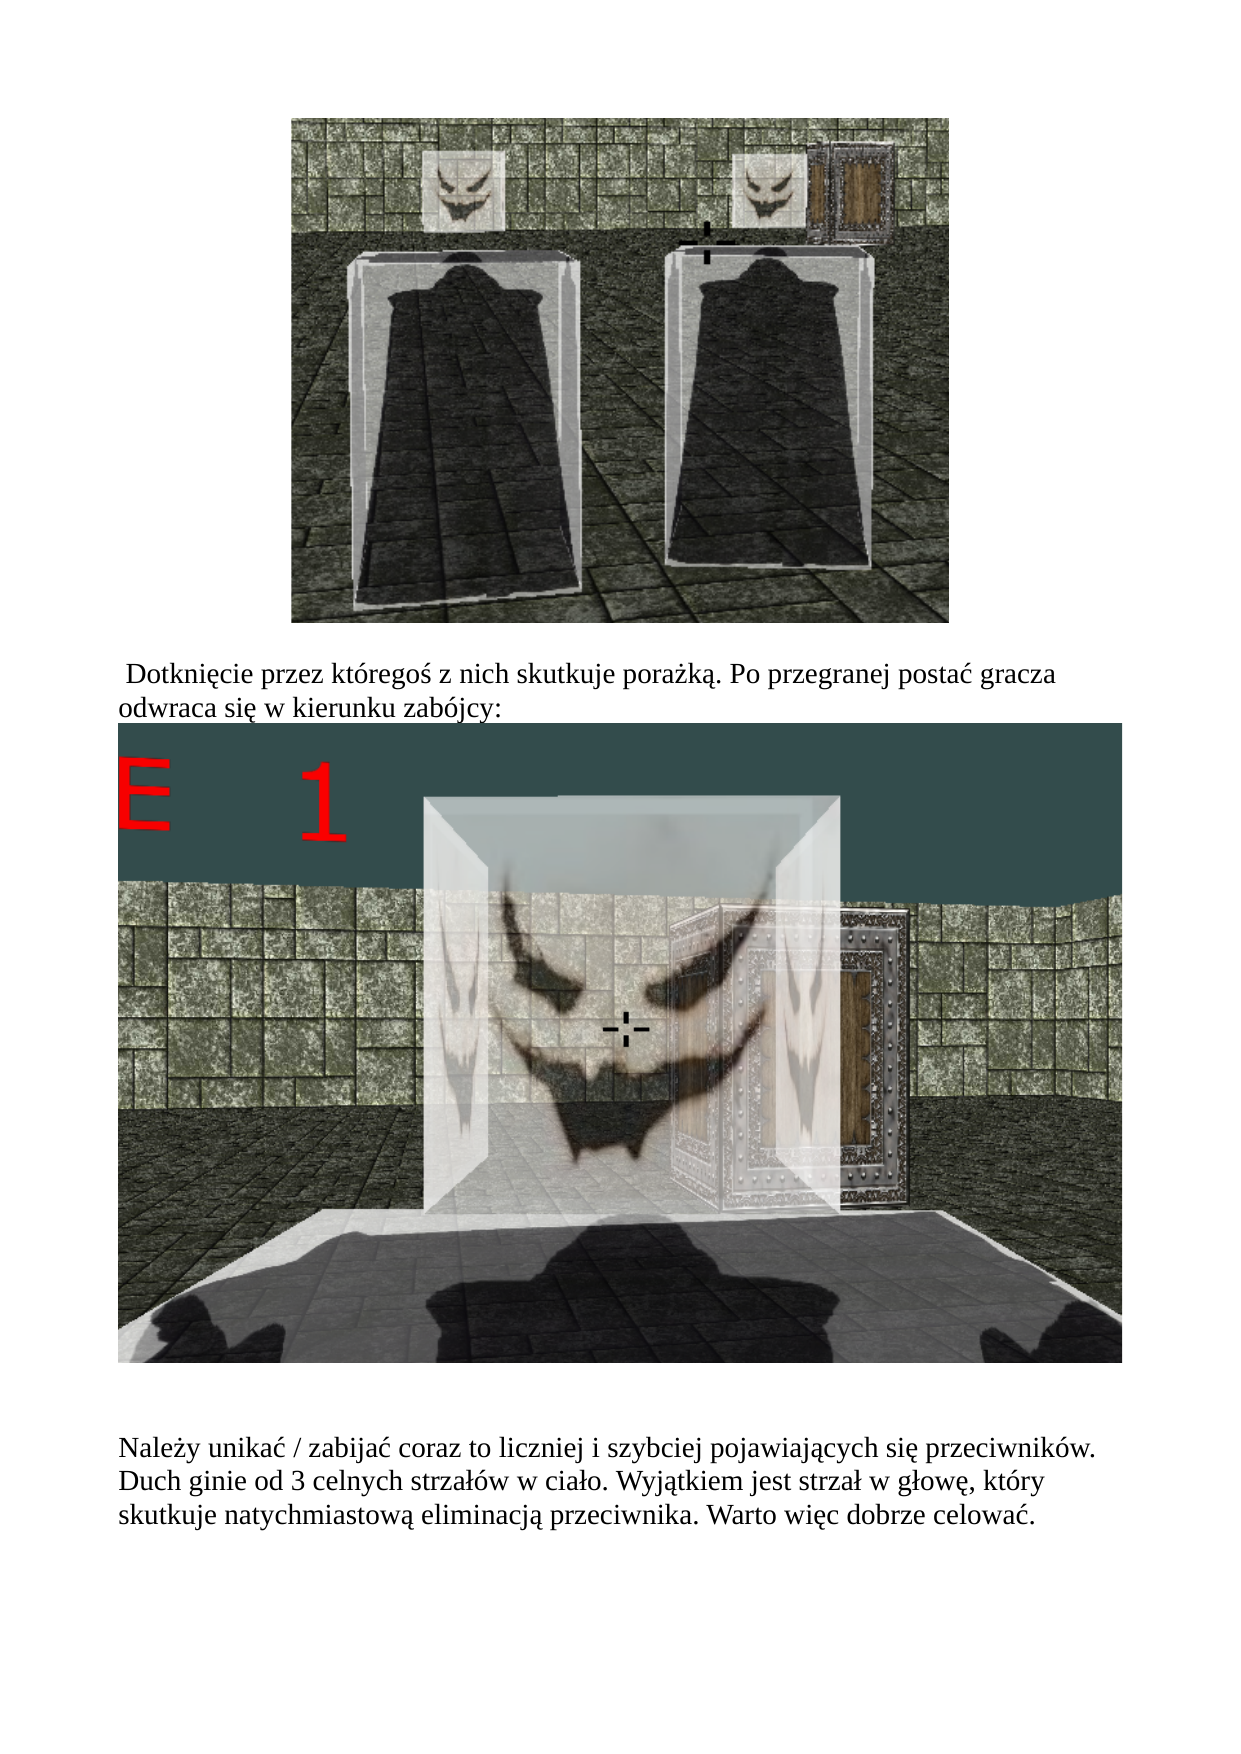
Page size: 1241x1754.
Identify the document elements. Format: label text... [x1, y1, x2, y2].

text Dotknięcie przez któregoś z nich skutkuje porażką. Po przegranej postać gracza odwraca się w kierunku zabójcy: [118, 656, 1122, 723]
text Duch ginie od 3 celnych strzałów w ciało. Wyjątkiem jest strzał w głowę, który skutkuje natychmiastową eliminacją przeciwnika. Warto więc dobrze celować. [118, 1463, 1122, 1530]
text Należy unikać / zabijać coraz to liczniej i szybciej pojawiających się przeciwników. [118, 1430, 1122, 1463]
